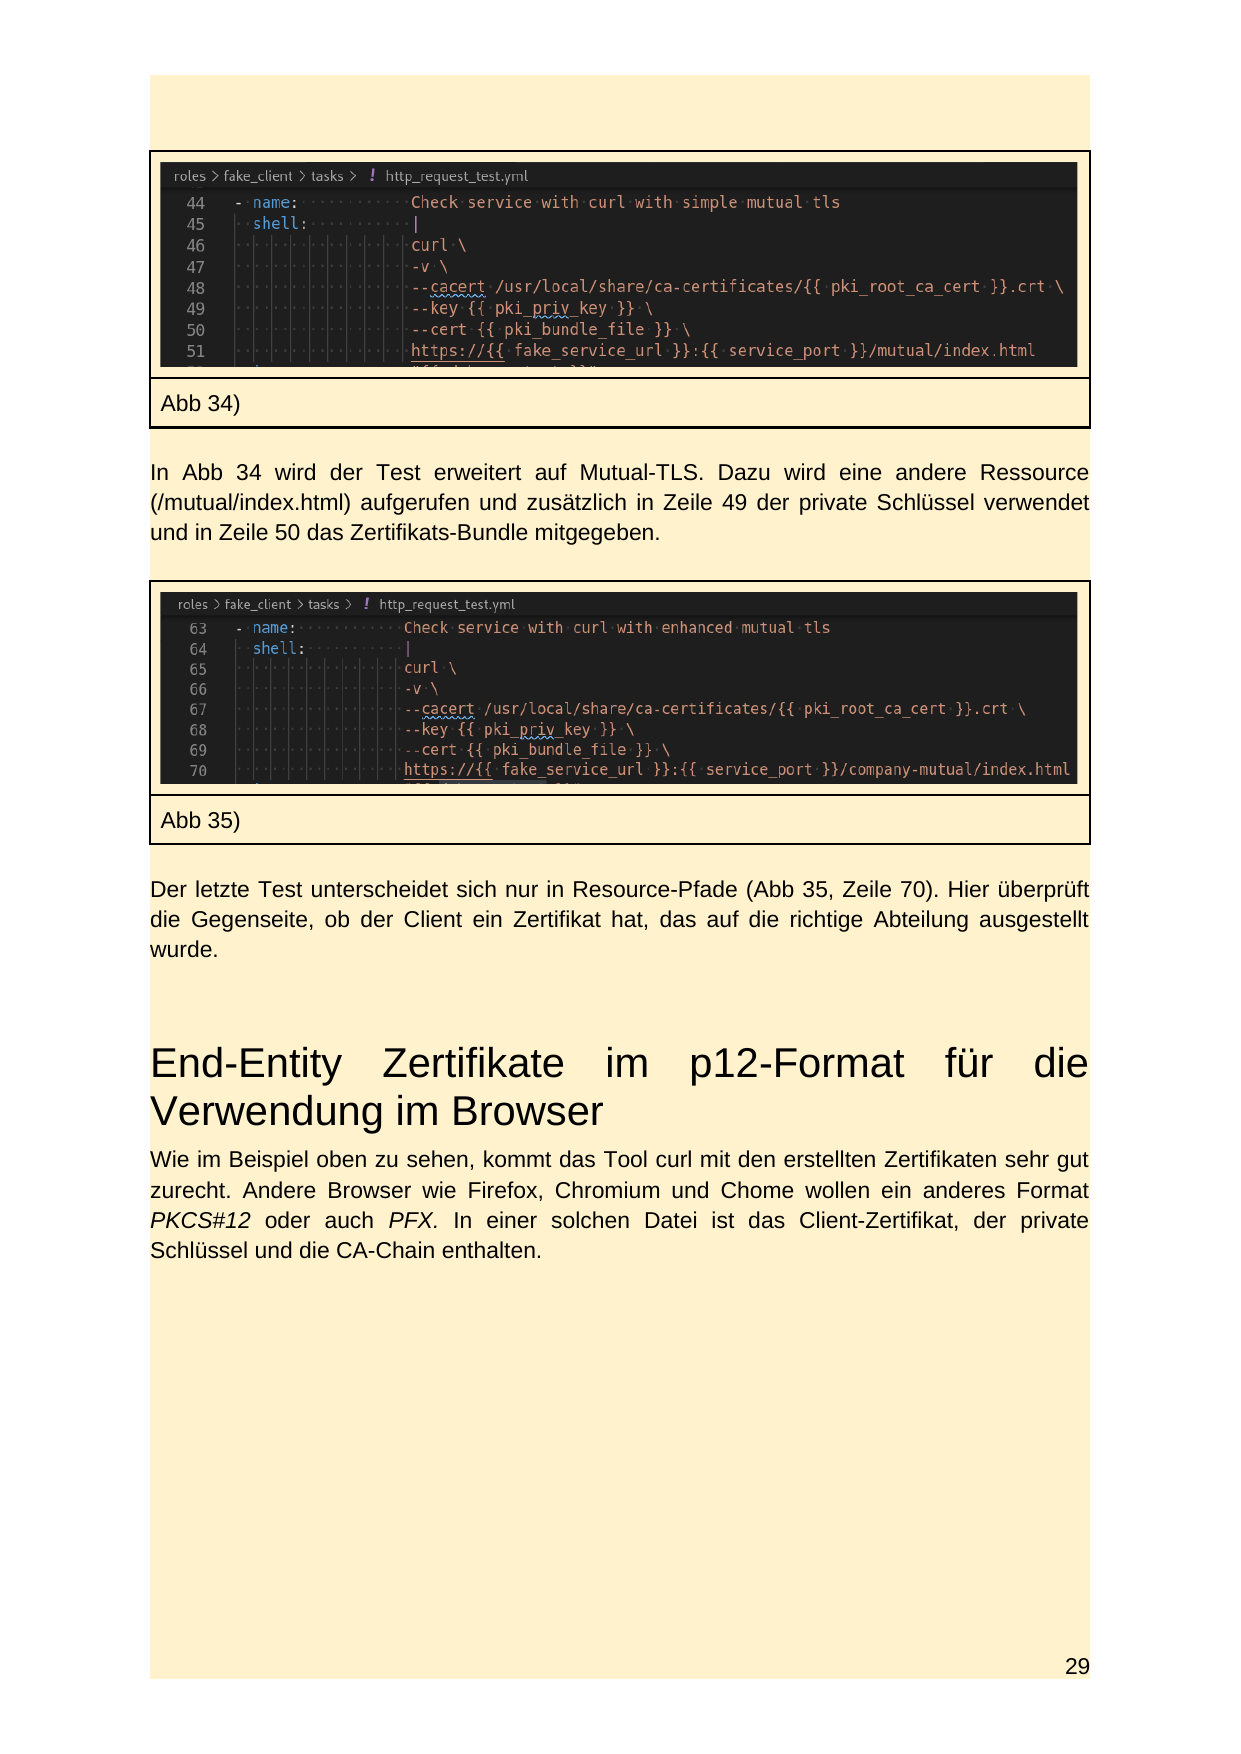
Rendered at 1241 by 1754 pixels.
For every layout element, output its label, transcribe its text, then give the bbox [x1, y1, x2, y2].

text In Abb 34 wird der Test erweitert auf Mutual-TLS. Dazu wird eine andere Ressource (/mutual/index.html) aufgerufen und zusätzlich in Zeile 49 der private Schlüssel verwendet und in Zeile 50 das Zertifikats-Bundle mitgegeben. [150, 459, 1090, 545]
text Der letzte Test unterscheidet sich nur in Resource-Pfade (Abb 35, Zeile 70). Hier überprüft die Gegenseite, ob der Client ein Zertifikat hat, das auf die richtige Abteilung ausgestellt wurde. [150, 876, 1090, 962]
text Wie im Beispiel oben zu sehen, kommt das Tool curl mit den erstellten Zertifikaten sehr gut zurecht. Andere Browser wie Firefox, Chromium und Chome wollen ein anderes Format PKCS#12 oder auch PFX. In einer solchen Datei ist das Client-Zertifikat, der private Schlüssel und die CA-Chain enthalten. [150, 1146, 1090, 1263]
picture [160, 162, 1078, 367]
table_cell Abb 34) [151, 379, 1089, 426]
picture [160, 592, 1078, 784]
table_header [151, 152, 1089, 377]
table_header [151, 582, 1089, 794]
subtitle End-Entity Zertifikate im p12-Format für die Verwendung im Browser [150, 1038, 1090, 1134]
table_cell Abb 35) [151, 796, 1089, 843]
